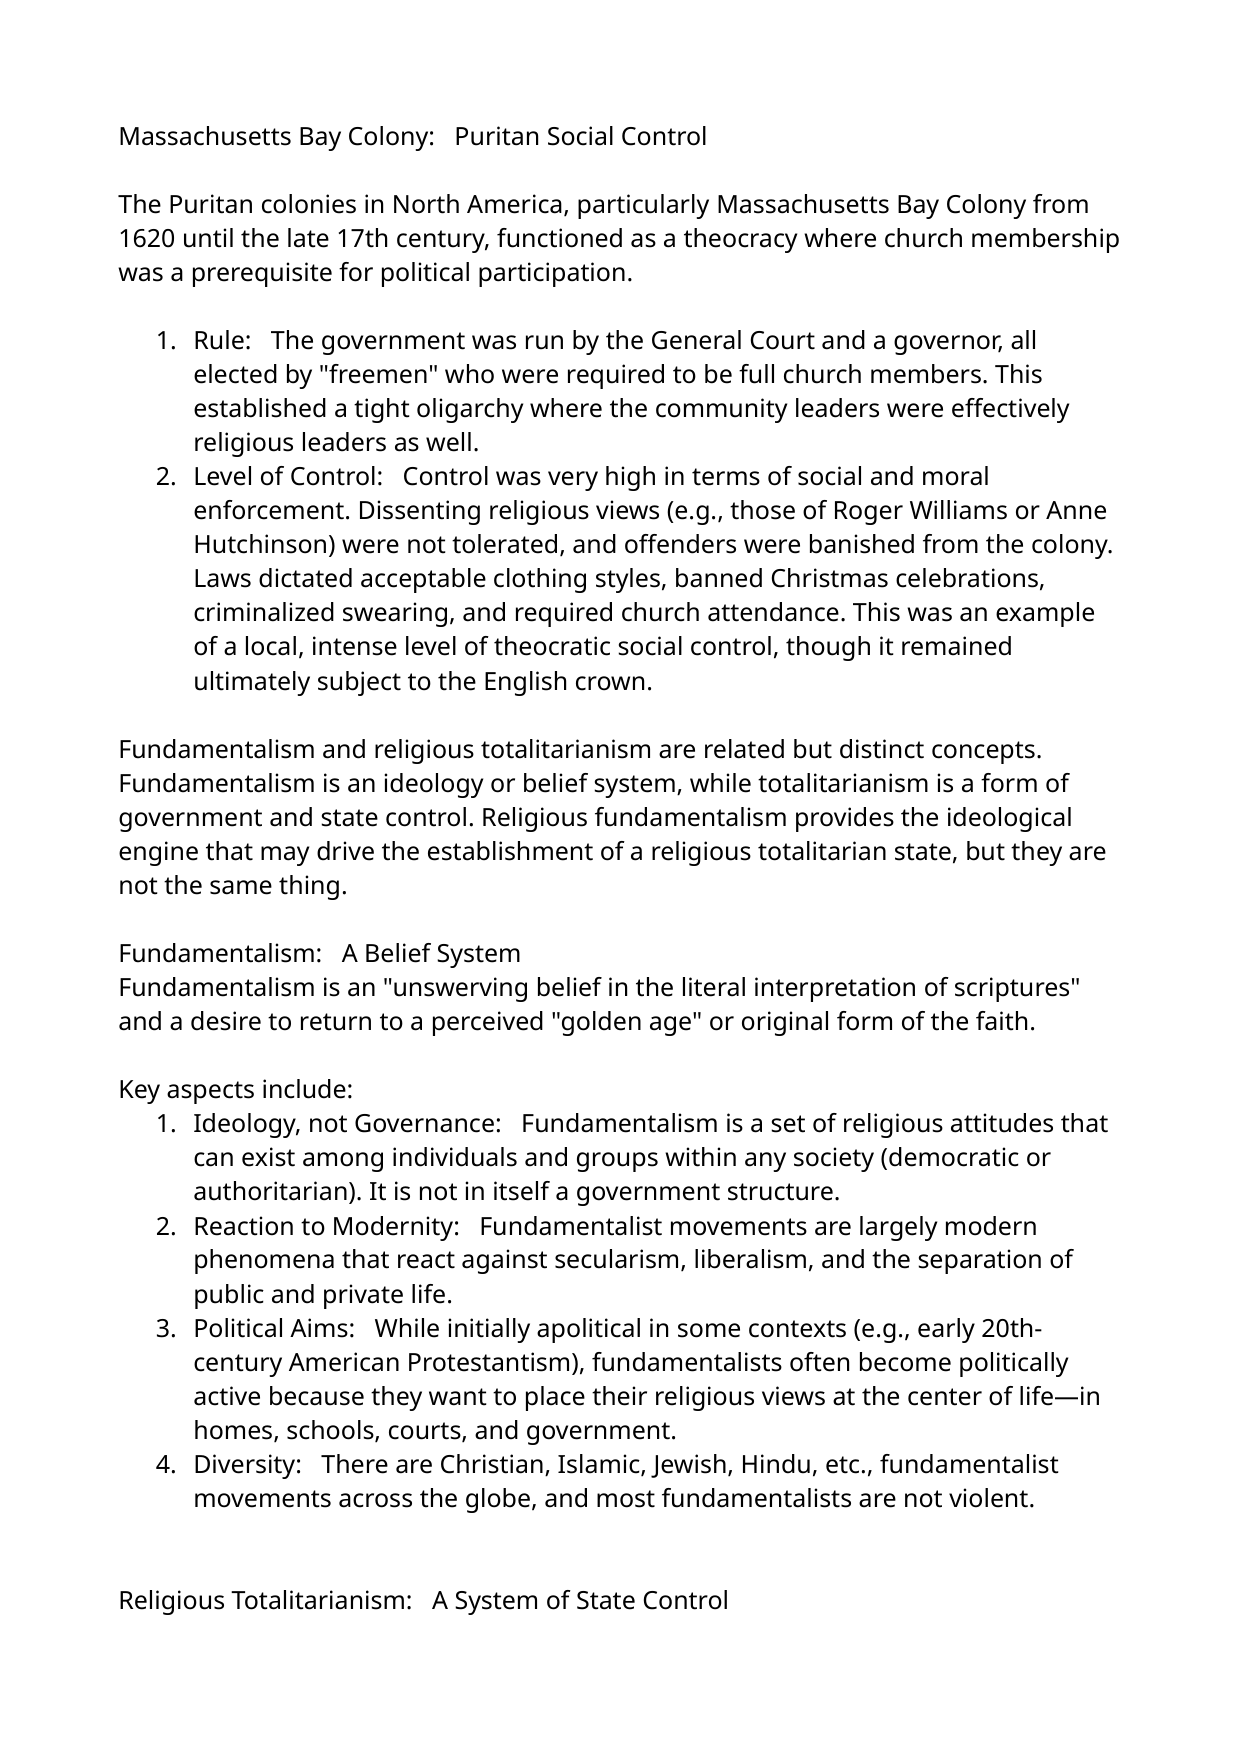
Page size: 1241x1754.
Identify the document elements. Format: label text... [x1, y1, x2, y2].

list Diversity: There are Christian, Islamic, Jewish, Hindu, etc., fundamentalist movements across the globe, and most fundamentalists are not violent. [156, 1447, 1122, 1515]
list Rule: The government was run by the General Court and a governor, all elected by "freemen" who were required to be full church members. This established a tight oligarchy where the community leaders were effectively religious leaders as well. [156, 322, 1122, 459]
list Reaction to Modernity: Fundamentalist movements are largely modern phenomena that react against secularism, liberalism, and the separation of public and private life. [156, 1208, 1122, 1310]
text Fundamentalism is an "unswerving belief in the literal interpretation of scriptures" and a desire to return to a perceived "golden age" or original form of the faith. [118, 970, 1122, 1038]
text Fundamentalism and religious totalitarianism are related but distinct concepts. Fundamentalism is an ideology or belief system, while totalitarianism is a form of government and state control. Religious fundamentalism provides the ideological engine that may drive the establishment of a religious totalitarian state, but they are not the same thing. [118, 731, 1122, 902]
list Political Aims: While initially apolitical in some contexts (e.g., early 20th-century American Protestantism), fundamentalists often become politically active because they want to place their religious views at the center of life—in homes, schools, courts, and government. [156, 1310, 1122, 1447]
list Ideology, not Governance: Fundamentalism is a set of religious attitudes that can exist among individuals and groups within any society (democratic or authoritarian). It is not in itself a government structure. [156, 1106, 1122, 1208]
text Massachusetts Bay Colony: Puritan Social Control [118, 118, 1122, 152]
text The Puritan colonies in North America, particularly Massachusetts Bay Colony from 1620 until the late 17th century, functioned as a theocracy where church membership was a prerequisite for political participation. [118, 186, 1122, 288]
text Key aspects include: [118, 1072, 1122, 1106]
list Level of Control: Control was very high in terms of social and moral enforcement. Dissenting religious views (e.g., those of Roger Williams or Anne Hutchinson) were not tolerated, and offenders were banished from the colony. Laws dictated acceptable clothing styles, banned Christmas celebrations, criminalized swearing, and required church attendance. This was an example of a local, intense level of theocratic social control, though it remained ultimately subject to the English crown. [156, 459, 1122, 697]
text Religious Totalitarianism: A System of State Control [118, 1583, 1122, 1617]
text Fundamentalism: A Belief System [118, 936, 1122, 970]
